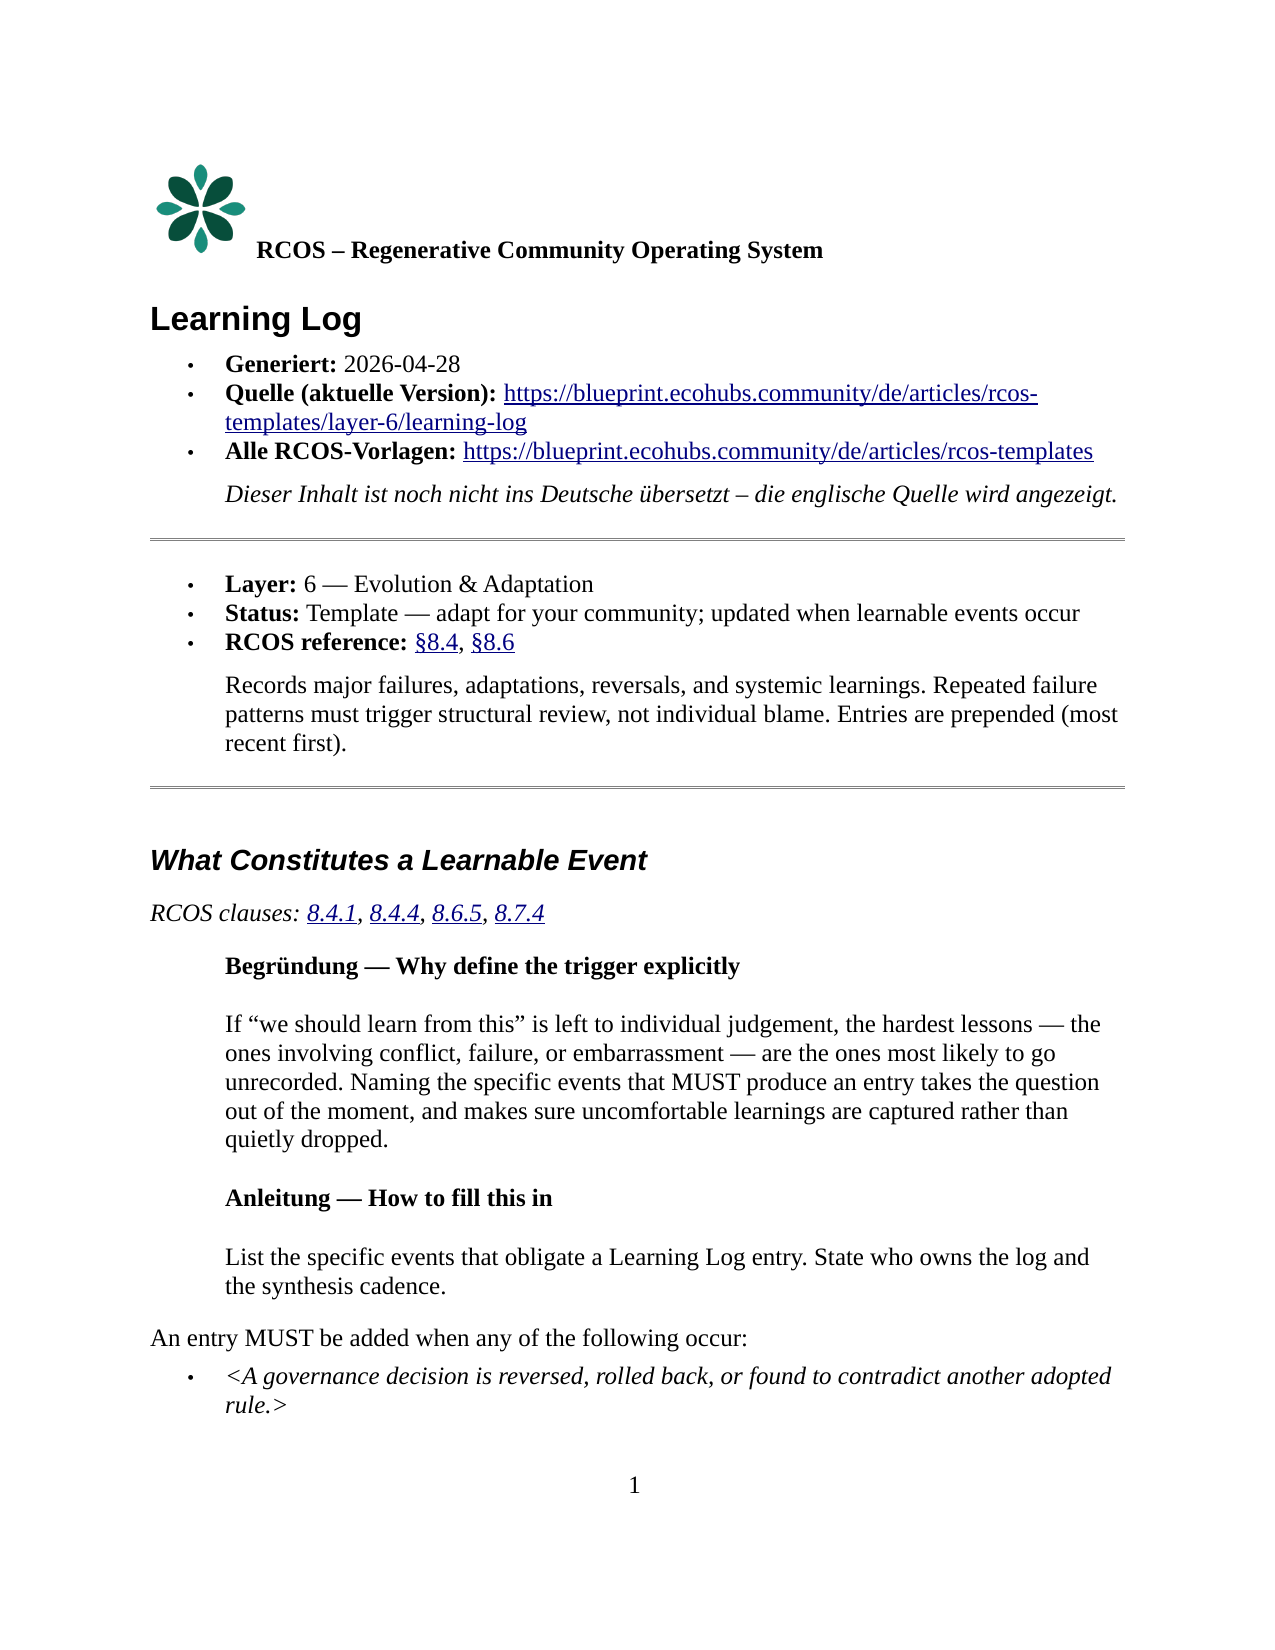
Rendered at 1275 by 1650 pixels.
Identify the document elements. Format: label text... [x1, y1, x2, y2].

picture [150, 158, 251, 259]
text RCOS – Regenerative Community Operating System [150, 159, 1125, 264]
list Alle RCOS-Vorlagen: https://blueprint.ecohubs.community/de/articles/rcos-templates [187, 436, 1125, 464]
subtitle What Constitutes a Learnable Event [150, 843, 1125, 877]
list Status: Template — adapt for your community; updated when learnable events occur [187, 598, 1125, 627]
text If “we should learn from this” is left to individual judgement, the hardest lessons — the ones involving conflict, failure, or embarrassment — are the ones most likely to go unrecorded. Naming the specific events that MUST produce an entry takes the question out of the moment, and makes sure uncomfortable learnings are captured rather than quietly dropped. [225, 1009, 1125, 1153]
list <A governance decision is reversed, rolled back, or found to contradict another adopted rule.> [187, 1361, 1125, 1419]
text Anleitung — How to fill this in [225, 1183, 1125, 1212]
text List the specific events that obligate a Learning Log entry. State who owns the log and the synthesis cadence. [225, 1242, 1125, 1299]
text Records major failures, adaptations, reversals, and systemic learnings. Repeated failure patterns must trigger structural review, not individual blame. Entries are prepended (most recent first). [225, 671, 1125, 757]
text Dieser Inhalt ist noch nicht ins Deutsche übersetzt – die englische Quelle wird angezeigt. [225, 479, 1125, 508]
text RCOS clauses: 8.4.1, 8.4.4, 8.6.5, 8.7.4 [150, 898, 1125, 927]
list RCOS reference: §8.4, §8.6 [187, 627, 1125, 656]
list Generiert: 2026-04-28 [187, 349, 1125, 378]
text An entry MUST be added when any of the following occur: [150, 1323, 1125, 1352]
subtitle Learning Log [150, 298, 1125, 337]
list Quelle (aktuelle Version): https://blueprint.ecohubs.community/de/articles/rcos-templates/layer-6/learning-log [187, 378, 1125, 436]
list Layer: 6 — Evolution & Adaptation [187, 569, 1125, 598]
text Begründung — Why define the trigger explicitly [225, 951, 1125, 979]
